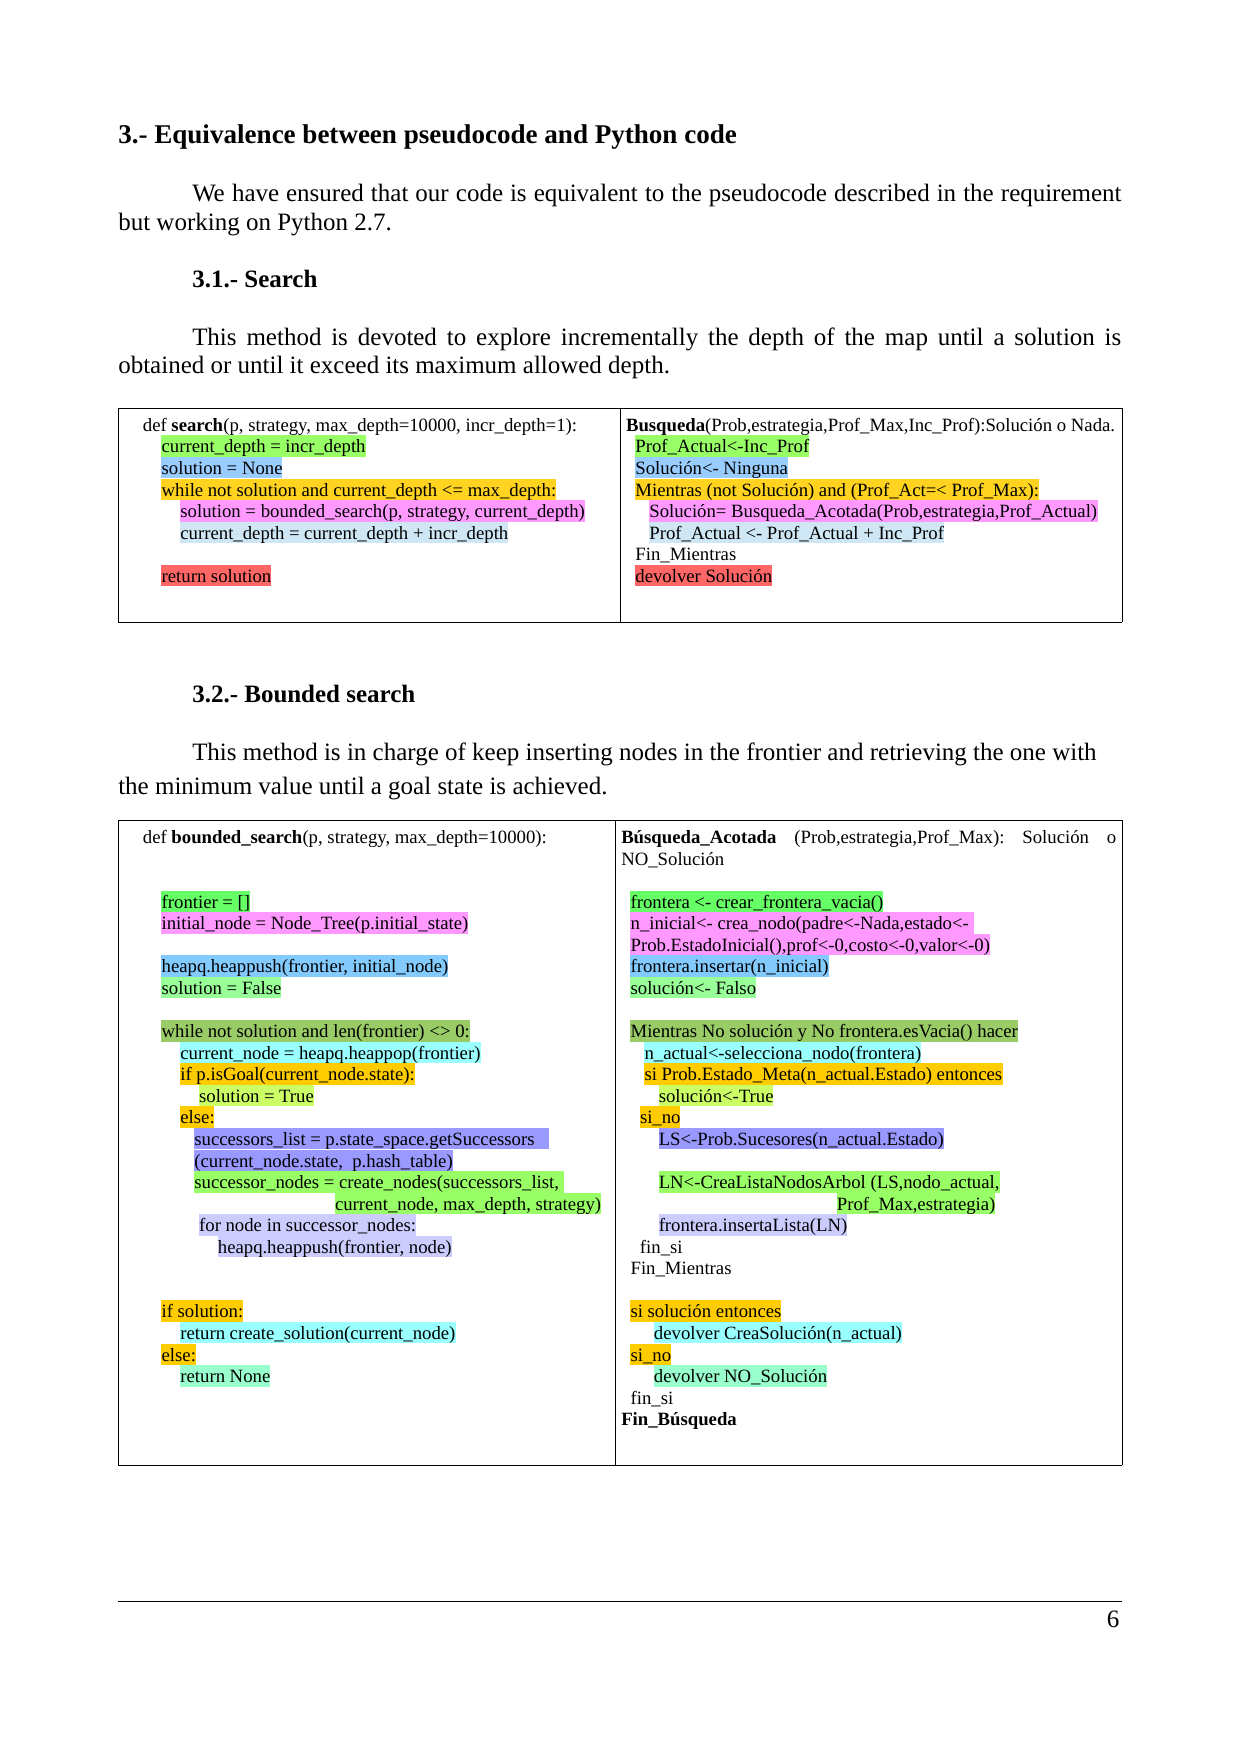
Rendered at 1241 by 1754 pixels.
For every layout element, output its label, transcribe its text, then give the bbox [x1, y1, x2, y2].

text 3.- Equivalence between pseudocode and Python code [118, 118, 1122, 149]
table_header Búsqueda_Acotada (Prob,estrategia,Prof_Max): Solución o NO_Solución frontera <- crear_frontera_vacia() n_inicial<- crea_nodo(padre<-Nada,estado<- Prob.EstadoInicial(),prof<-0,costo<-0,valor<-0) frontera.insertar(n_inicial) solución<- Falso Mientras No solución y No frontera.esVacia() hacer n_actual<-selecciona_nodo(frontera) si Prob.Estado_Meta(n_actual.Estado) entonces solución<-True si_no LS<-Prob.Sucesores(n_actual.Estado) LN<-CreaListaNodosArbol (LS,nodo_actual, Prof_Max,estrategia) frontera.insertaLista(LN) fin_si Fin_Mientras si solución entonces devolver CreaSolución(n_actual) si_no devolver NO_Solución fin_si Fin_Búsqueda [616, 821, 1122, 1465]
text 3.1.- Search [118, 264, 1122, 293]
text We have ensured that our code is equivalent to the pseudocode described in the requirement but working on Python 2.7. [118, 178, 1122, 236]
table_header Busqueda(Prob,estrategia,Prof_Max,Inc_Prof):Solución o Nada. Prof_Actual<-Inc_Prof Solución<- Ninguna Mientras (not Solución) and (Prof_Act=< Prof_Max): Solución= Busqueda_Acotada(Prob,estrategia,Prof_Actual) Prof_Actual <- Prof_Actual + Inc_Prof Fin_Mientras devolver Solución [621, 409, 1122, 622]
table_header def bounded_search(p, strategy, max_depth=10000): frontier = [] initial_node = Node_Tree(p.initial_state) heapq.heappush(frontier, initial_node) solution = False while not solution and len(frontier) <> 0: current_node = heapq.heappop(frontier) if p.isGoal(current_node.state): solution = True else: successors_list = p.state_space.getSuccessors (current_node.state, p.hash_table) successor_nodes = create_nodes(successors_list, current_node, max_depth, strategy) for node in successor_nodes: heapq.heappush(frontier, node) if solution: return create_solution(current_node) else: return None [119, 821, 615, 1465]
text This method is in charge of keep inserting nodes in the frontier and retrieving the one with the minimum value until a goal state is achieved. [118, 737, 1122, 800]
text This method is devoted to explore incrementally the depth of the map until a solution is obtained or until it exceed its maximum allowed depth. [118, 322, 1122, 379]
text 3.2.- Bounded search [118, 679, 1122, 708]
table_header def search(p, strategy, max_depth=10000, incr_depth=1): current_depth = incr_depth solution = None while not solution and current_depth <= max_depth: solution = bounded_search(p, strategy, current_depth) current_depth = current_depth + incr_depth return solution [119, 409, 620, 622]
